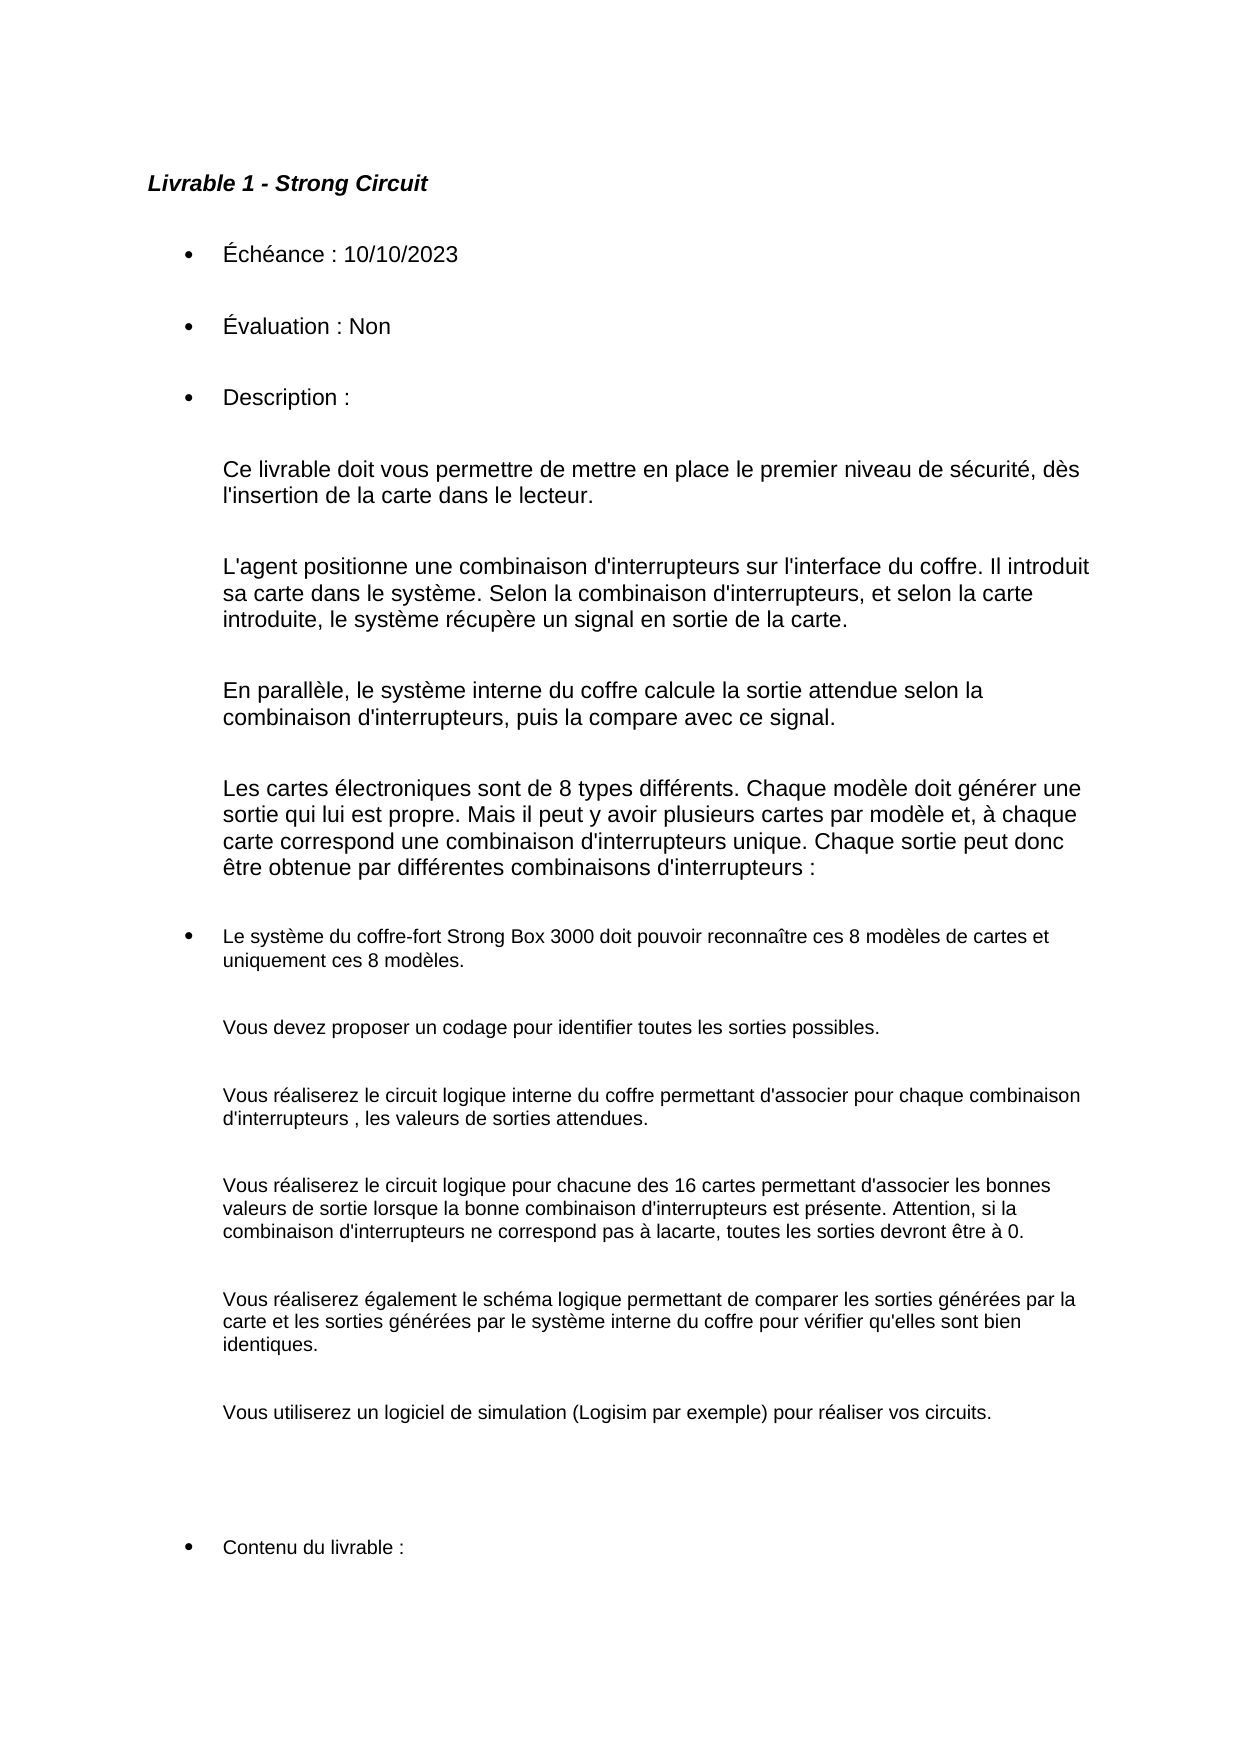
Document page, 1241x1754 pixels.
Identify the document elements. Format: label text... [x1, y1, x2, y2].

list Contenu du livrable : [185, 1536, 1093, 1559]
text L'agent positionne une combinaison d'interrupteurs sur l'interface du coffre. Il introduit sa carte dans le système. Selon la combinaison d'interrupteurs, et selon la carte introduite, le système récupère un signal en sortie de la carte. [223, 553, 1093, 632]
list Échéance : 10/10/2023 [185, 241, 1093, 268]
text Ce livrable doit vous permettre de mettre en place le premier niveau de sécurité, dès l'insertion de la carte dans le lecteur. [223, 456, 1093, 508]
text En parallèle, le système interne du coffre calcule la sortie attendue selon la combinaison d'interrupteurs, puis la compare avec ce signal. [223, 677, 1093, 730]
list Description : [185, 384, 1093, 411]
list Évaluation : Non [185, 313, 1093, 339]
text Vous utiliserez un logiciel de simulation (Logisim par exemple) pour réaliser vos circuits. [223, 1401, 1093, 1423]
text Vous réaliserez le circuit logique interne du coffre permettant d'associer pour chaque combinaison d'interrupteurs , les valeurs de sorties attendues. [223, 1084, 1093, 1129]
text Vous réaliserez également le schéma logique permettant de comparer les sorties générées par la carte et les sorties générées par le système interne du coffre pour vérifier qu'elles sont bien identiques. [223, 1287, 1093, 1356]
text Les cartes électroniques sont de 8 types différents. Chaque modèle doit générer une sortie qui lui est propre. Mais il peut y avoir plusieurs cartes par modèle et, à chaque carte correspond une combinaison d'interrupteurs unique. Chaque sortie peut donc être obtenue par différentes combinaisons d'interrupteurs : [223, 775, 1093, 880]
text Livrable 1 - Strong Circuit [148, 170, 1093, 196]
text Vous devez proposer un codage pour identifier toutes les sorties possibles. [223, 1016, 1093, 1039]
list Le système du coffre-fort Strong Box 3000 doit pouvoir reconnaître ces 8 modèles de cartes et uniquement ces 8 modèles. [185, 925, 1093, 971]
text Vous réaliserez le circuit logique pour chacune des 16 cartes permettant d'associer les bonnes valeurs de sortie lorsque la bonne combinaison d'interrupteurs est présente. Attention, si la combinaison d'interrupteurs ne correspond pas à lacarte, toutes les sorties devront être à 0. [223, 1174, 1093, 1242]
